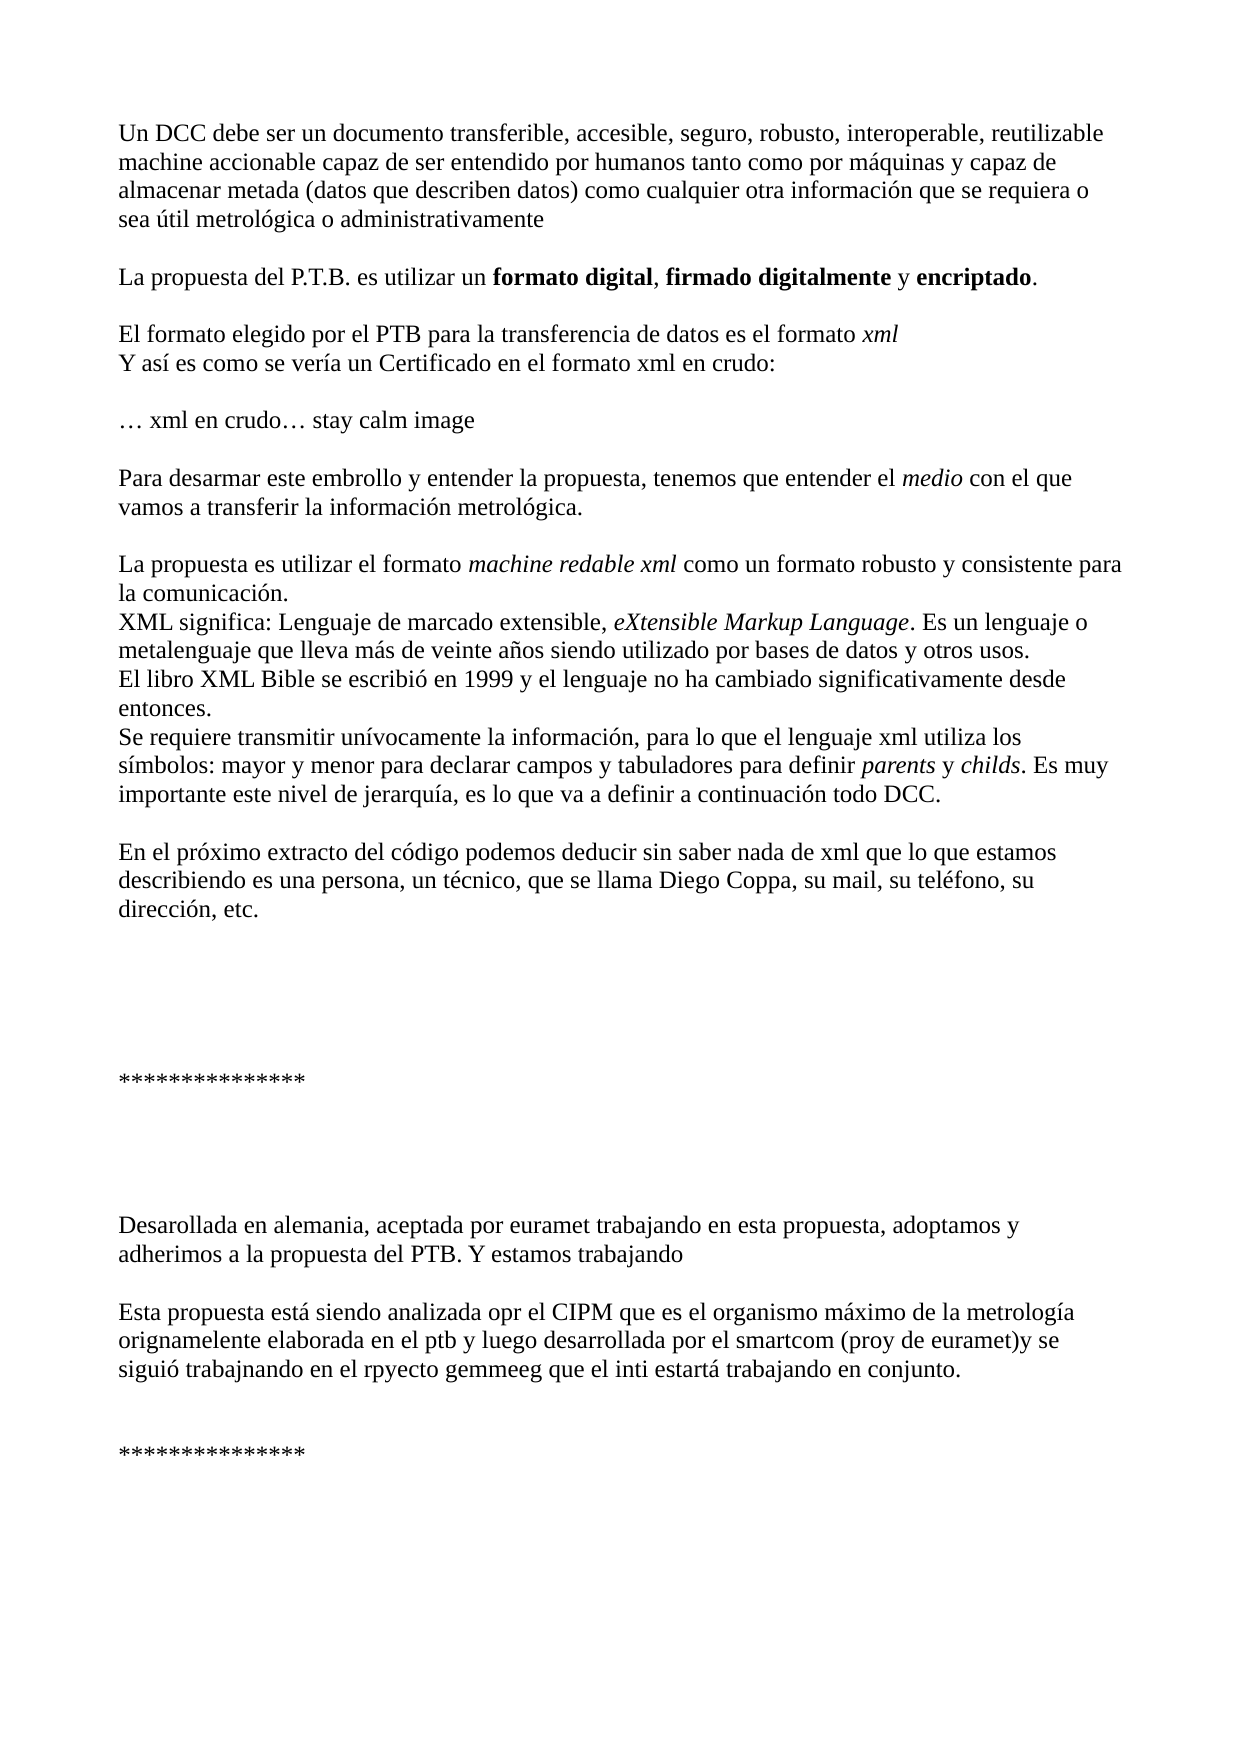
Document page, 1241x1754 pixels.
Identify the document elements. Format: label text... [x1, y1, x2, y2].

text El formato elegido por el PTB para la transferencia de datos es el formato xml [118, 319, 1122, 348]
text XML significa: Lenguaje de marcado extensible, eXtensible Markup Language. Es un lenguaje o metalenguaje que lleva más de veinte años siendo utilizado por bases de datos y otros usos. [118, 607, 1122, 664]
text Se requiere transmitir unívocamente la información, para lo que el lenguaje xml utiliza los símbolos: mayor y menor para declarar campos y tabuladores para definir parents y childs. Es muy importante este nivel de jerarquía, es lo que va a definir a continuación todo DCC. [118, 722, 1122, 808]
text Desarollada en alemania, aceptada por euramet trabajando en esta propuesta, adoptamos y adherimos a la propuesta del PTB. Y estamos trabajando [118, 1211, 1122, 1268]
text *************** [118, 1067, 1122, 1096]
text *************** [118, 1441, 1122, 1469]
text Y así es como se vería un Certificado en el formato xml en crudo: [118, 348, 1122, 377]
text La propuesta es utilizar el formato machine redable xml como un formato robusto y consistente para la comunicación. [118, 549, 1122, 607]
text La propuesta del P.T.B. es utilizar un formato digital, firmado digitalmente y encriptado. [118, 262, 1122, 291]
text Esta propuesta está siendo analizada opr el CIPM que es el organismo máximo de la metrología orignamelente elaborada en el ptb y luego desarrollada por el smartcom (proy de euramet)y se siguió trabajnando en el rpyecto gemmeeg que el inti estartá trabajando en conjunto. [118, 1297, 1122, 1383]
text El libro XML Bible se escribió en 1999 y el lenguaje no ha cambiado significativamente desde entonces. [118, 664, 1122, 722]
text En el próximo extracto del código podemos deducir sin saber nada de xml que lo que estamos describiendo es una persona, un técnico, que se llama Diego Coppa, su mail, su teléfono, su dirección, etc. [118, 837, 1122, 923]
text Un DCC debe ser un documento transferible, accesible, seguro, robusto, interoperable, reutilizable machine accionable capaz de ser entendido por humanos tanto como por máquinas y capaz de almacenar metada (datos que describen datos) como cualquier otra información que se requiera o sea útil metrológica o administrativamente [118, 118, 1122, 233]
text Para desarmar este embrollo y entender la propuesta, tenemos que entender el medio con el que vamos a transferir la información metrológica. [118, 463, 1122, 521]
text … xml en crudo… stay calm image [118, 406, 1122, 434]
